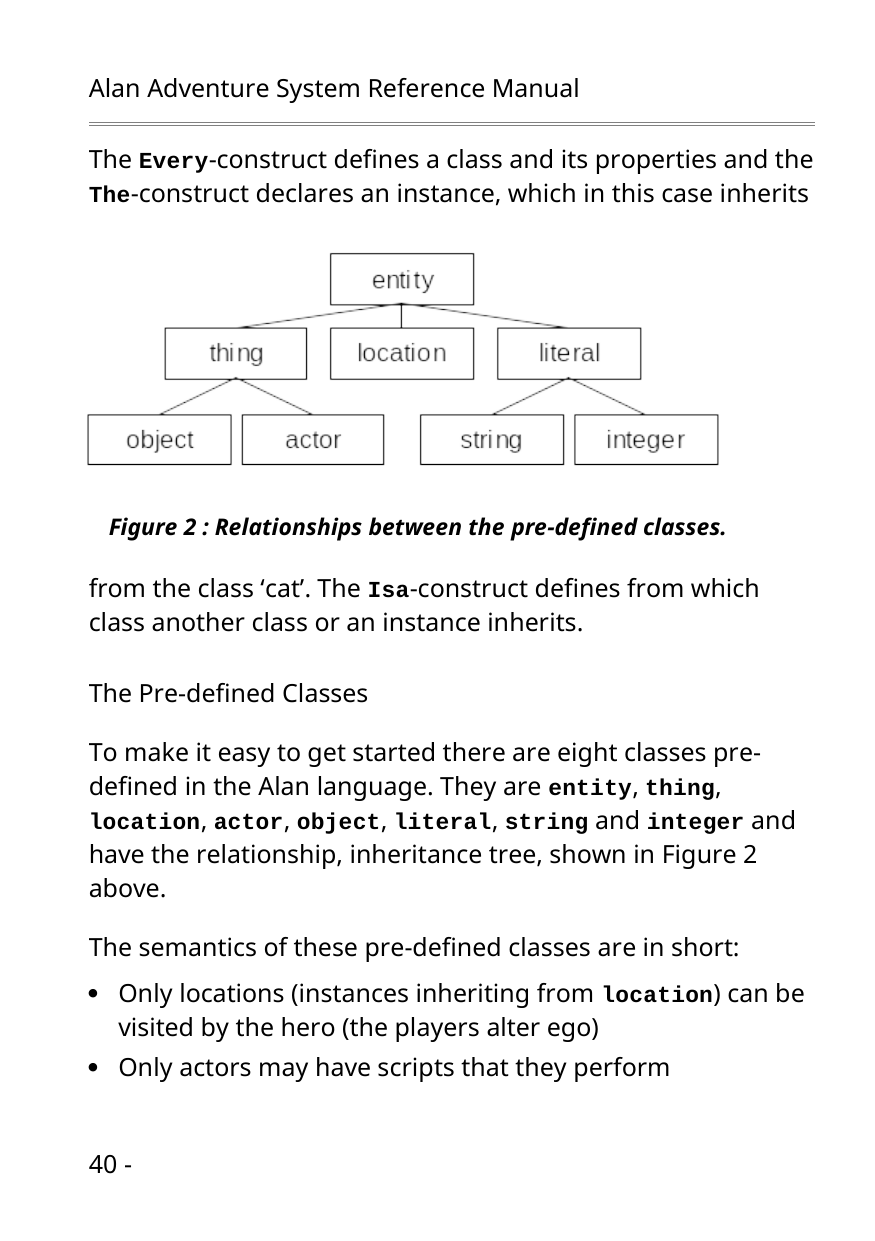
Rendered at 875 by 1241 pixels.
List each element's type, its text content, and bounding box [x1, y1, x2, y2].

list Only locations (instances inheriting from location) can be visited by the hero (the players alter ego) [88, 976, 815, 1044]
list Only actors may have scripts that they perform [88, 1050, 815, 1084]
text Figure 2 : Relationships between the pre-defined classes. [108, 511, 745, 542]
text To make it easy to get started there are eight classes pre-defined in the Alan language. They are entity, thing, location, actor, object, literal, string and integer and have the relationship, inheritance tree, shown in Figure 2 above. [88, 735, 815, 905]
text The Every-construct defines a class and its properties and the The-construct declares an instance, which in this case inherits from the class ‘cat’. The Isa-construct defines from which class another class or an instance inherits. [88, 142, 815, 638]
subtitle The Pre-defined Classes [88, 676, 815, 710]
text The semantics of these pre-defined classes are in short: [88, 930, 815, 964]
